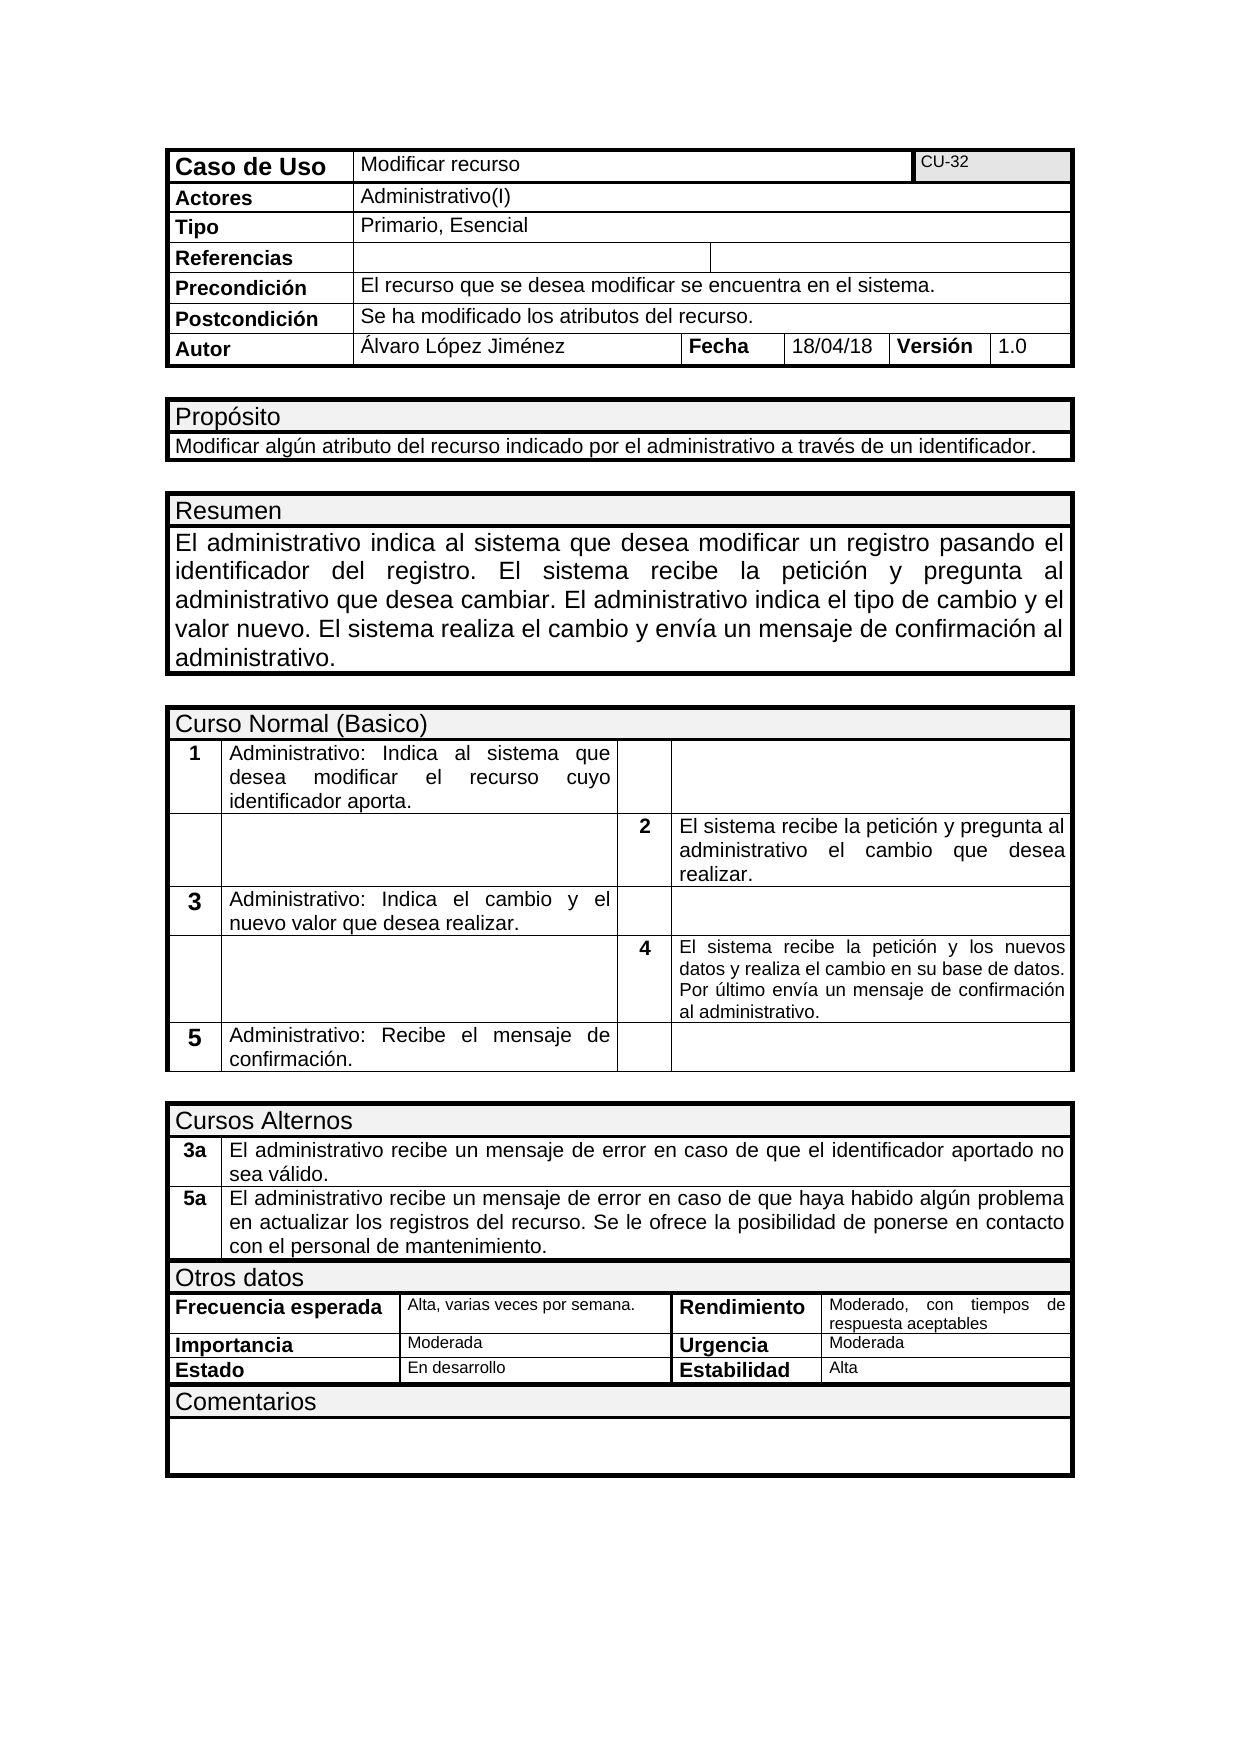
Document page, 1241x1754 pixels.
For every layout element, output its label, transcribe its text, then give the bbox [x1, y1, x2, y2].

table_header Resumen [170, 496, 1070, 524]
table_cell Moderada [822, 1334, 1070, 1357]
table_cell El sistema recibe la petición y pregunta al administrativo el cambio que desea realizar. [672, 814, 1070, 886]
table_cell El administrativo recibe un mensaje de error en caso de que haya habido algún problema en actualizar los registros del recurso. Se le ofrece la posibilidad de ponerse en contacto con el personal de mantenimiento. [222, 1187, 1070, 1258]
table_cell Administrativo: Indica al sistema que desea modificar el recurso cuyo identificador aporta. [222, 741, 617, 813]
table_cell 4 [618, 936, 671, 1022]
table_cell [672, 741, 1070, 813]
table_cell Alta, varias veces por semana. [401, 1295, 670, 1333]
table_header CU-32 [916, 152, 1070, 181]
table_cell Versión [890, 334, 990, 363]
table_cell Rendimiento [673, 1295, 821, 1333]
table_cell [618, 1023, 671, 1071]
table_header Curso Normal (Basico) [170, 710, 1070, 738]
table_cell Autor [170, 334, 353, 363]
table_cell [672, 887, 1070, 935]
table_cell [170, 1419, 1070, 1473]
table_cell Actores [170, 184, 353, 211]
table_cell [618, 887, 671, 935]
table_cell Importancia [170, 1334, 399, 1357]
table_cell Frecuencia esperada [170, 1295, 399, 1333]
table_cell [672, 1023, 1070, 1071]
table_header Propósito [170, 402, 1070, 430]
table_cell Otros datos [170, 1263, 1070, 1291]
table_header Cursos Alternos [170, 1106, 1070, 1134]
table_cell El administrativo recibe un mensaje de error en caso de que el identificador aportado no sea válido. [222, 1138, 1070, 1186]
table_cell 5a [170, 1187, 221, 1258]
table_cell Álvaro López Jiménez [354, 334, 681, 363]
table_cell Postcondición [170, 304, 353, 333]
table_cell 3 [170, 887, 221, 935]
table_cell El administrativo indica al sistema que desea modificar un registro pasando el identificador del registro. El sistema recibe la petición y pregunta al administrativo que desea cambiar. El administrativo indica el tipo de cambio y el valor nuevo. El sistema realiza el cambio y envía un mensaje de confirmación al administrativo. [170, 528, 1070, 671]
table_cell 1.0 [991, 334, 1070, 363]
table_cell [354, 243, 710, 272]
table_cell Administrativo: Indica el cambio y el nuevo valor que desea realizar. [222, 887, 617, 935]
table_cell 2 [618, 814, 671, 886]
table_cell Tipo [170, 213, 353, 242]
table_cell [170, 936, 221, 1022]
table_cell [711, 243, 1070, 272]
table_cell En desarrollo [401, 1358, 670, 1382]
table_cell Administrativo: Recibe el mensaje de confirmación. [222, 1023, 617, 1071]
table_header Caso de Uso [170, 152, 353, 181]
table_cell Estabilidad [673, 1358, 821, 1382]
table_cell El sistema recibe la petición y los nuevos datos y realiza el cambio en su base de datos. Por último envía un mensaje de confirmación al administrativo. [672, 936, 1070, 1022]
table_cell Fecha [682, 334, 784, 363]
table_cell [618, 741, 671, 813]
table_cell [170, 814, 221, 886]
table_cell Se ha modificado los atributos del recurso. [354, 304, 1070, 333]
table_cell Comentarios [170, 1387, 1070, 1416]
table_cell [222, 814, 617, 886]
table_cell Moderada [401, 1334, 670, 1357]
table_cell Primario, Esencial [354, 213, 1070, 242]
table_cell Alta [822, 1358, 1070, 1382]
table_cell 5 [170, 1023, 221, 1071]
table_cell Precondición [170, 273, 353, 303]
table_cell 18/04/18 [785, 334, 889, 363]
table_cell El recurso que se desea modificar se encuentra en el sistema. [354, 273, 1070, 303]
table_cell [222, 936, 617, 1022]
table_cell Modificar algún atributo del recurso indicado por el administrativo a través de un identificador. [170, 434, 1070, 457]
table_cell Moderado, con tiempos de respuesta aceptables [822, 1295, 1070, 1333]
table_cell Urgencia [673, 1334, 821, 1357]
table_cell 1 [170, 741, 221, 813]
table_cell Referencias [170, 243, 353, 272]
table_cell Administrativo(I) [354, 184, 1070, 211]
table_cell 3a [170, 1138, 221, 1186]
table_cell Estado [170, 1358, 399, 1382]
table_header Modificar recurso [354, 152, 911, 181]
